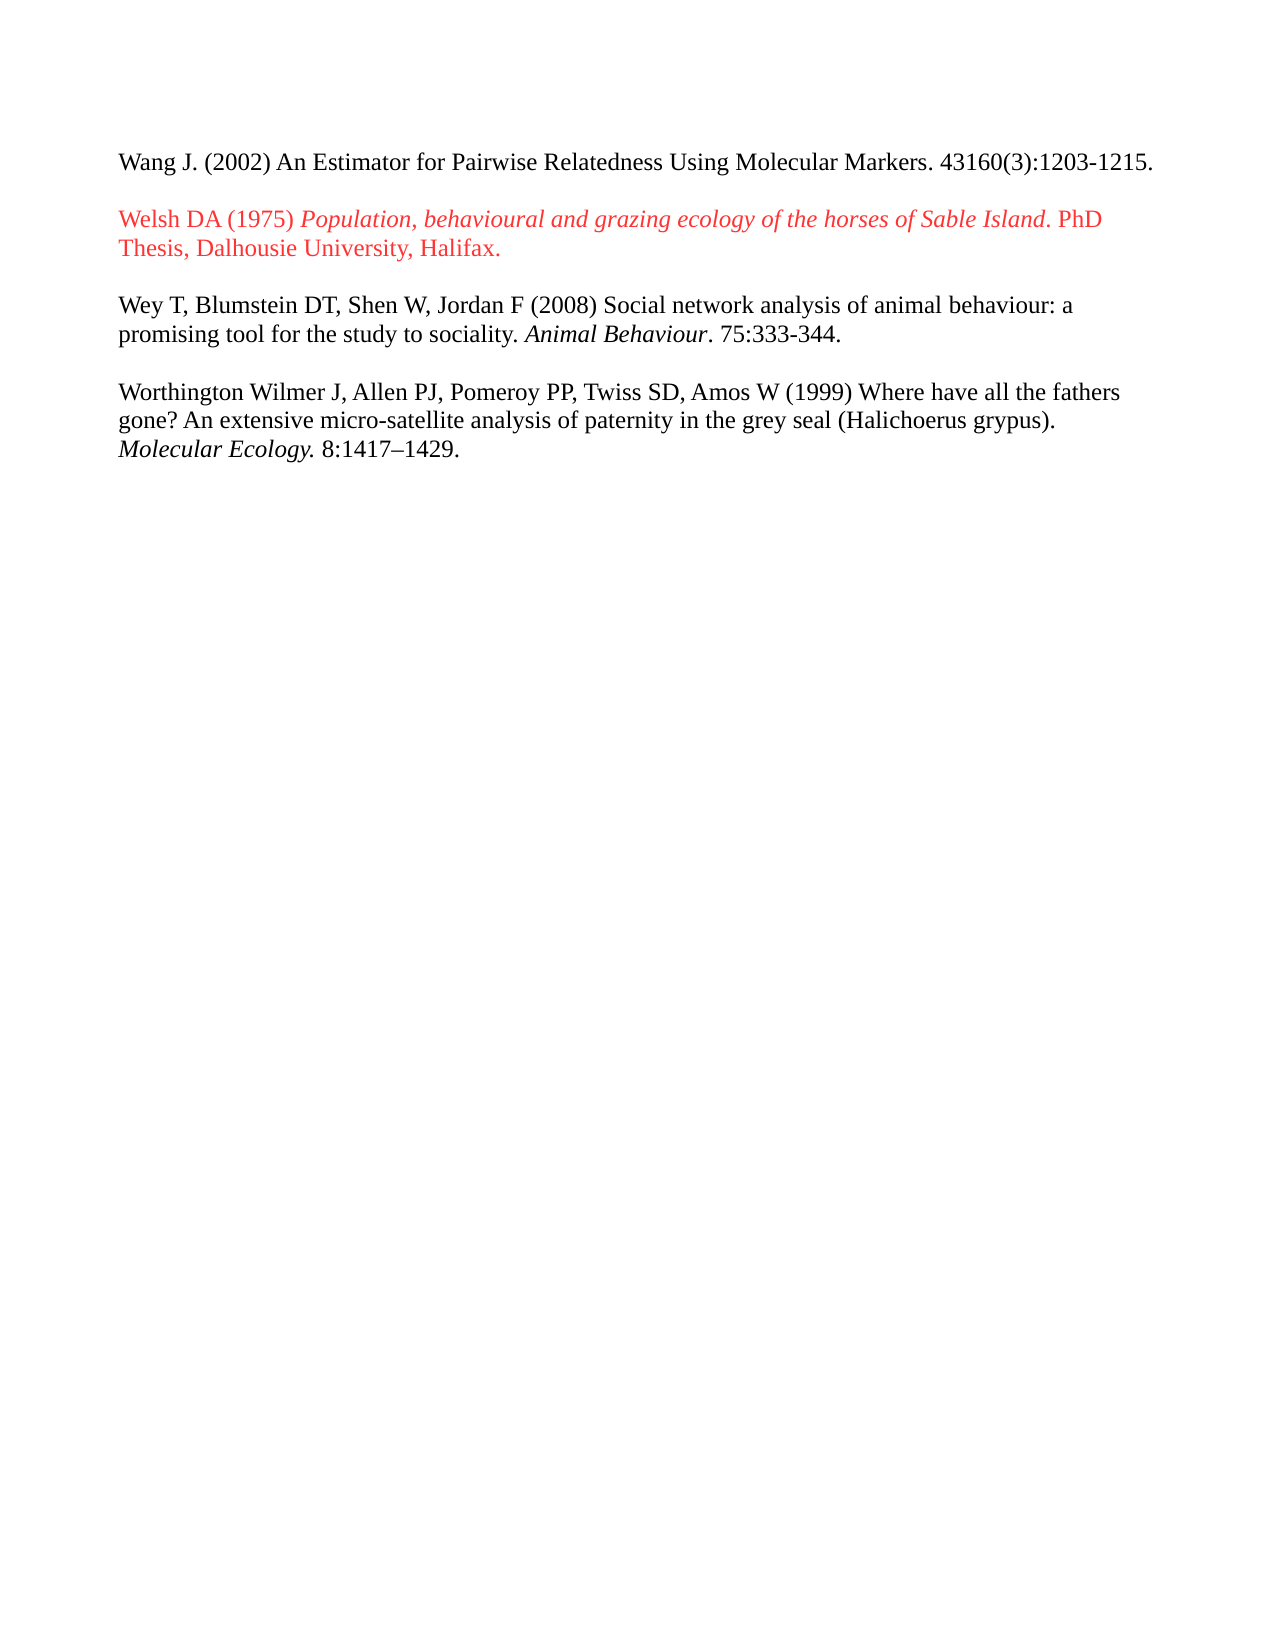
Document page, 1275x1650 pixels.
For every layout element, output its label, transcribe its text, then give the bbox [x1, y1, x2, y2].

text Wey T, Blumstein DT, Shen W, Jordan F (2008) Social network analysis of animal behaviour: a promising tool for the study to sociality. Animal Behaviour. 75:333-344. [118, 291, 1157, 348]
text Worthington Wilmer J, Allen PJ, Pomeroy PP, Twiss SD, Amos W (1999) Where have all the fathers gone? An extensive micro-satellite analysis of paternity in the grey seal (Halichoerus grypus). Molecular Ecology. 8:1417–1429. [118, 377, 1157, 463]
text Welsh DA (1975) Population, behavioural and grazing ecology of the horses of Sable Island. PhD Thesis, Dalhousie University, Halifax. [118, 204, 1157, 262]
text Wang J. (2002) An Estimator for Pairwise Relatedness Using Molecular Markers. 43160(3):1203-1215. [118, 147, 1157, 176]
